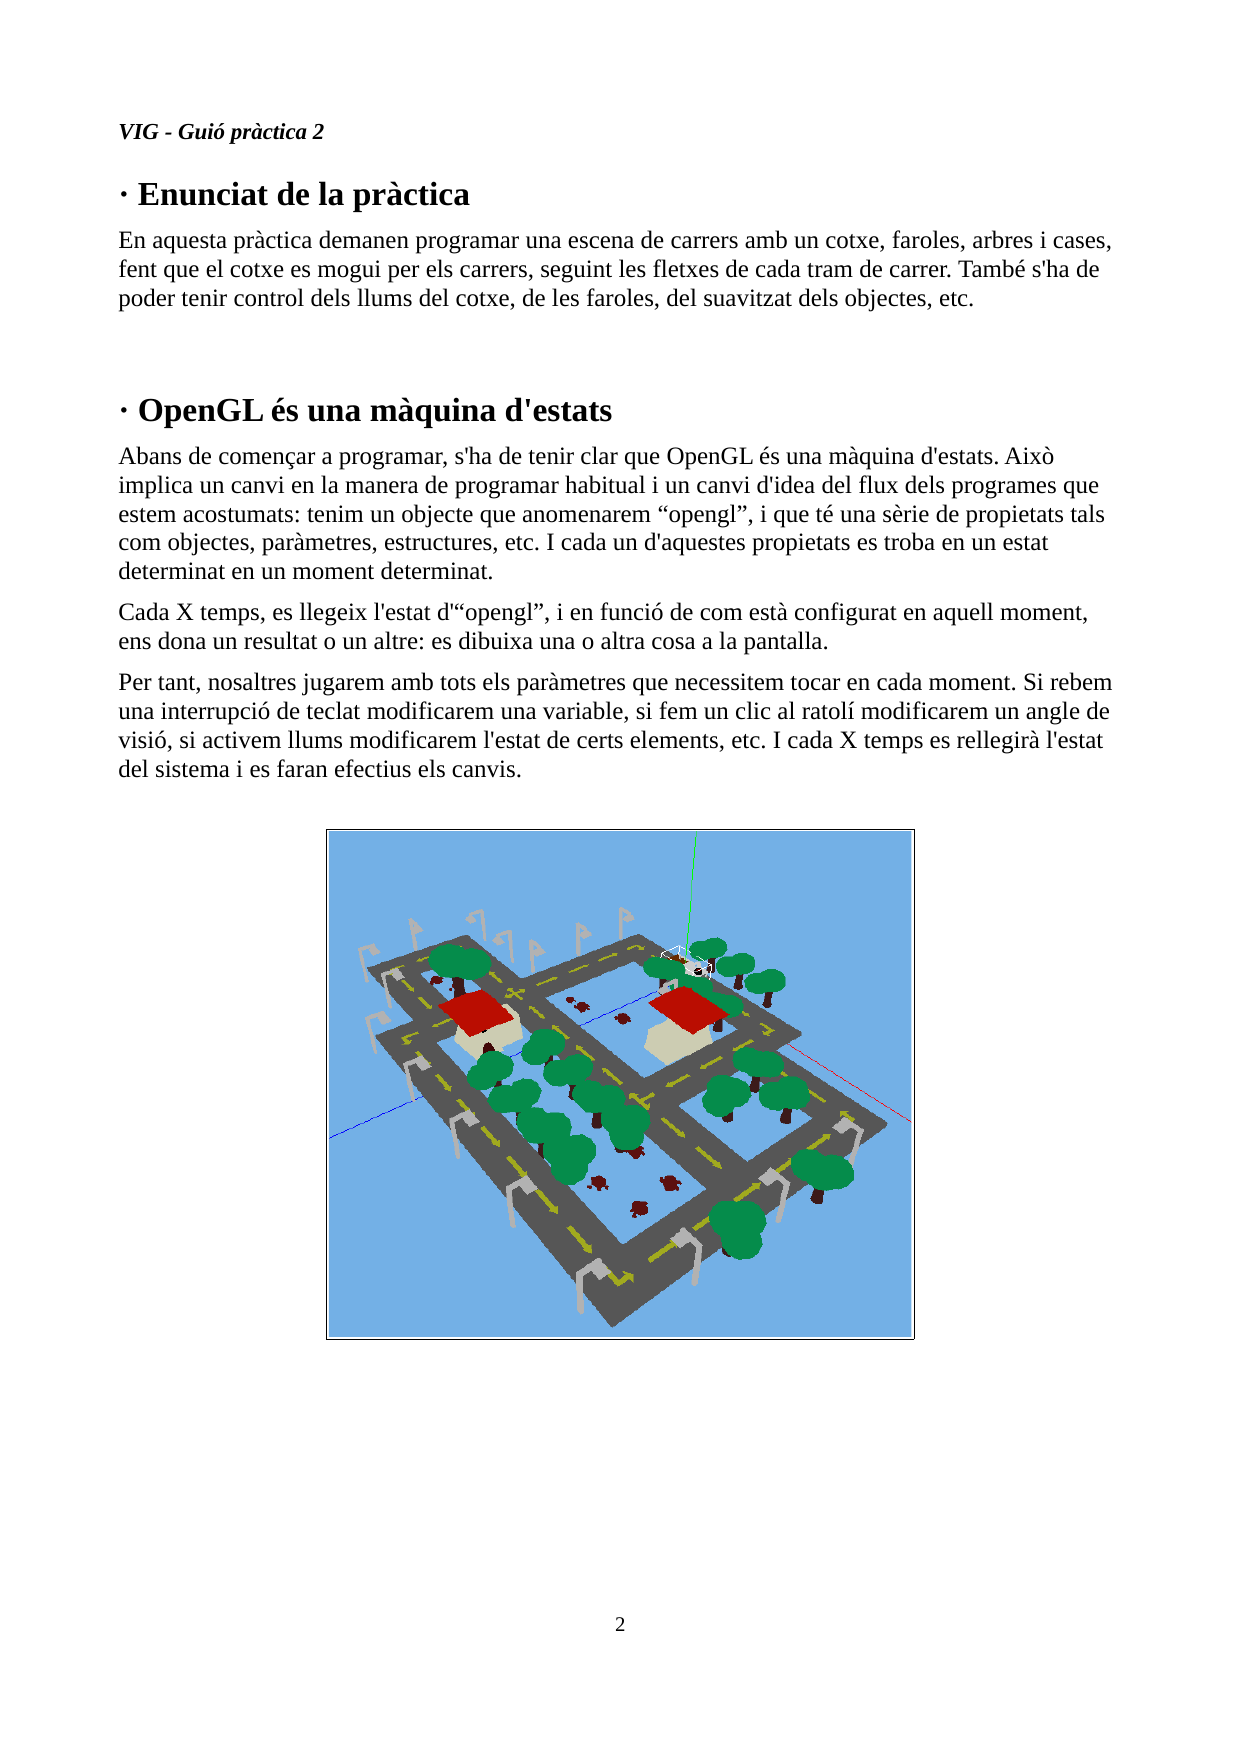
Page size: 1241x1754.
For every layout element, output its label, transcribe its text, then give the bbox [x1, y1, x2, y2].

picture [328, 831, 912, 1337]
text Abans de començar a programar, s'ha de tenir clar que OpenGL és una màquina d'estats. Això implica un canvi en la manera de programar habitual i un canvi d'idea del flux dels programes que estem acostumats: tenim un objecte que anomenarem “opengl”, i que té una sèrie de propietats tals com objectes, paràmetres, estructures, etc. I cada un d'aquestes propietats es troba en un estat determinat en un moment determinat. [118, 441, 1122, 585]
text Cada X temps, es llegeix l'estat d'“opengl”, i en funció de com està configurat en aquell moment, ens dona un resultat o un altre: es dibuixa una o altra cosa a la pantalla. [118, 597, 1122, 655]
subtitle · Enunciat de la pràctica [118, 174, 1122, 213]
text En aquesta pràctica demanen programar una escena de carrers amb un cotxe, faroles, arbres i cases, fent que el cotxe es mogui per els carrers, seguint les fletxes de cada tram de carrer. També s'ha de poder tenir control dels llums del cotxe, de les faroles, del suavitzat dels objectes, etc. [118, 225, 1122, 311]
text Per tant, nosaltres jugarem amb tots els paràmetres que necessitem tocar en cada moment. Si rebem una interrupció de teclat modificarem una variable, si fem un clic al ratolí modificarem un angle de visió, si activem llums modificarem l'estat de certs elements, etc. I cada X temps es rellegirà l'estat del sistema i es faran efectius els canvis. [118, 667, 1122, 782]
subtitle · OpenGL és una màquina d'estats [118, 390, 1122, 429]
